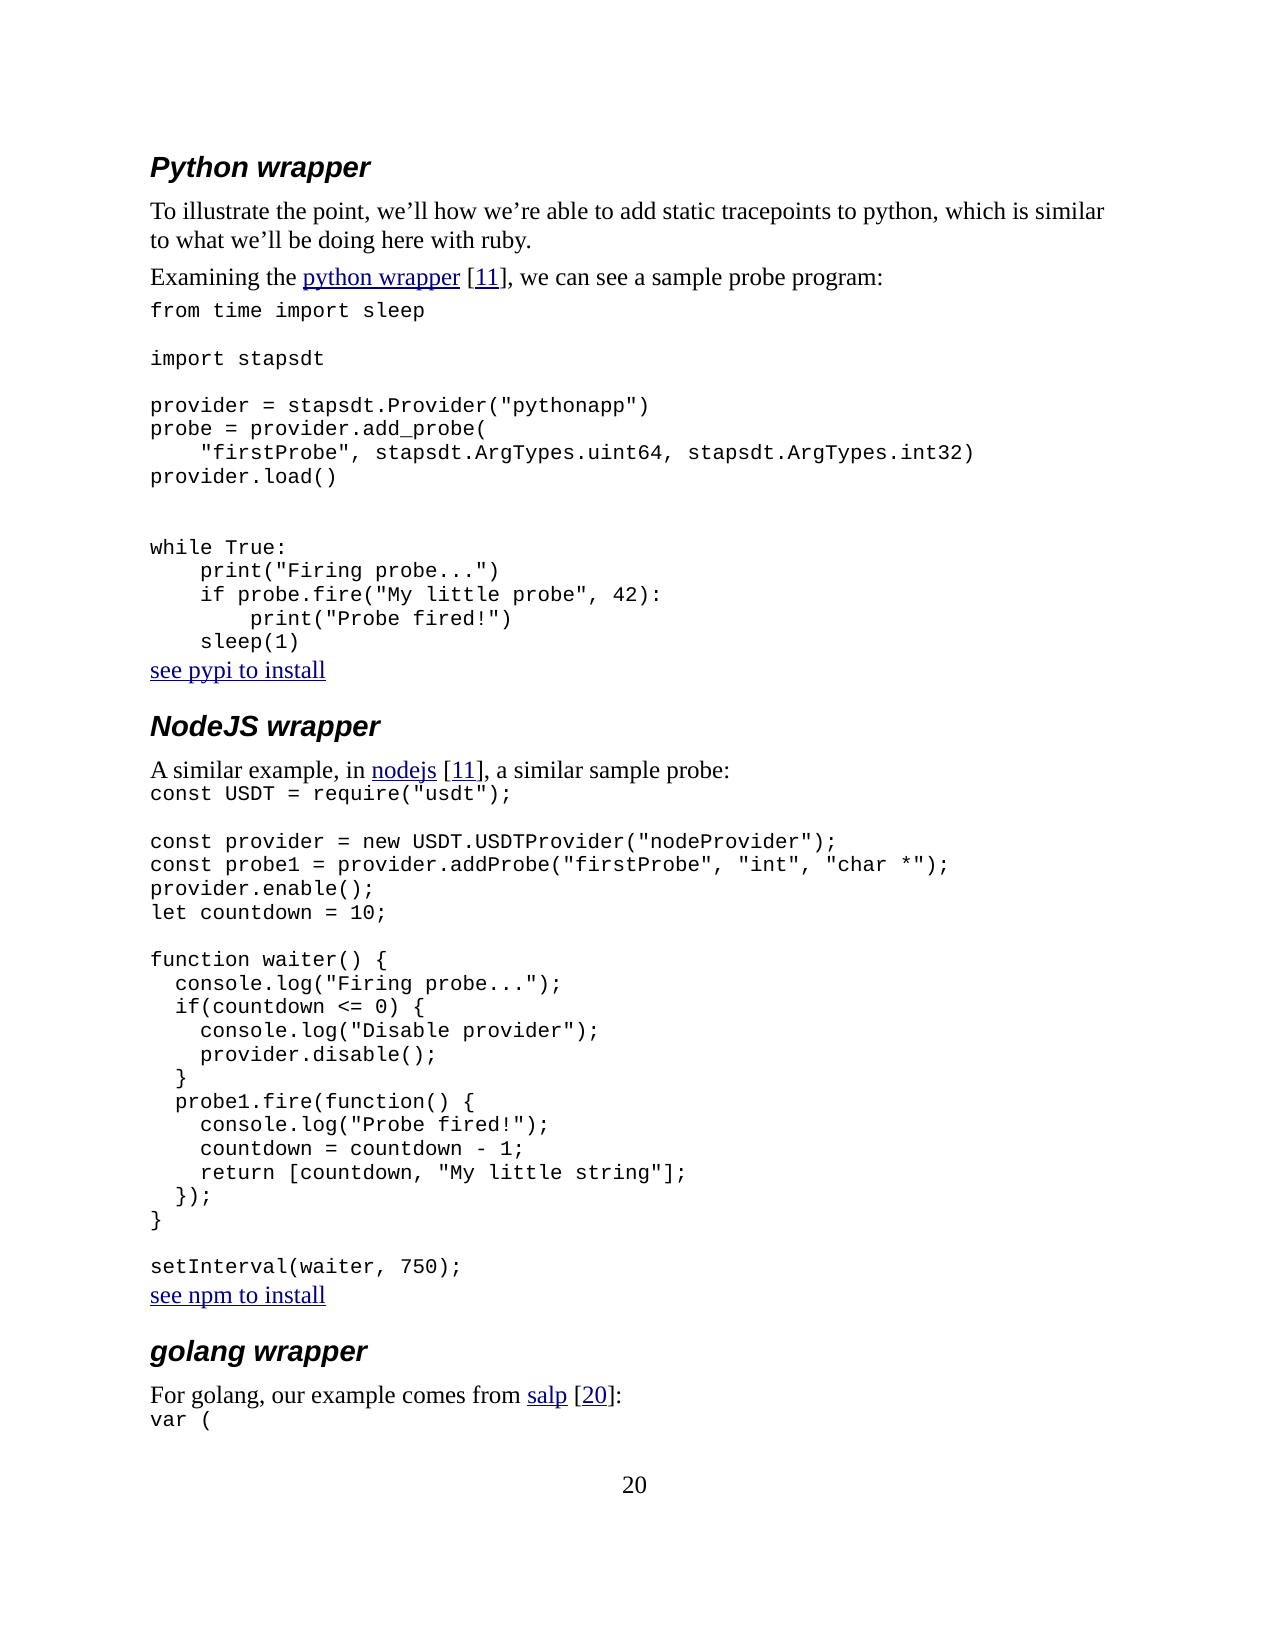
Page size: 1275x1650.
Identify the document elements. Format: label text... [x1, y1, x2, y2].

text For golang, our example comes from salp [20]: [150, 1380, 1125, 1408]
text console.log("Firing probe..."); [150, 973, 1125, 996]
text if(countdown <= 0) { [150, 996, 1125, 1020]
text return [countdown, "My little string"]; [150, 1162, 1125, 1185]
text A similar example, in nodejs [11], a similar sample probe: [150, 755, 1125, 783]
text see pypi to install [150, 655, 1125, 684]
text setInterval(waiter, 750); [150, 1256, 1125, 1280]
text if probe.fire("My little probe", 42): [150, 584, 1125, 608]
subtitle golang wrapper [150, 1334, 1125, 1367]
text while True: [150, 537, 1125, 560]
text countdown = countdown - 1; [150, 1138, 1125, 1162]
text from time import sleep [150, 300, 1125, 324]
text provider = stapsdt.Provider("pythonapp") [150, 395, 1125, 418]
text function waiter() { [150, 949, 1125, 973]
text } [150, 1067, 1125, 1091]
text const USDT = require("usdt"); [150, 783, 1125, 807]
text provider.disable(); [150, 1043, 1125, 1067]
text const probe1 = provider.addProbe("firstProbe", "int", "char *"); [150, 854, 1125, 878]
text To illustrate the point, we’ll how we’re able to add static tracepoints to python, which is similar to what we’ll be doing here with ruby. [150, 196, 1125, 253]
text print("Firing probe...") [150, 560, 1125, 584]
text sleep(1) [150, 631, 1125, 655]
subtitle Python wrapper [150, 150, 1125, 183]
text let countdown = 10; [150, 902, 1125, 925]
text probe = provider.add_probe( [150, 418, 1125, 442]
text "firstProbe", stapsdt.ArgTypes.uint64, stapsdt.ArgTypes.int32) [150, 442, 1125, 466]
text import stapsdt [150, 347, 1125, 371]
text provider.enable(); [150, 878, 1125, 902]
text var ( [150, 1408, 1125, 1432]
text console.log("Probe fired!"); [150, 1114, 1125, 1138]
text print("Probe fired!") [150, 608, 1125, 631]
text } [150, 1209, 1125, 1233]
text probe1.fire(function() { [150, 1091, 1125, 1114]
text }); [150, 1185, 1125, 1209]
text const provider = new USDT.USDTProvider("nodeProvider"); [150, 831, 1125, 854]
subtitle NodeJS wrapper [150, 709, 1125, 742]
text console.log("Disable provider"); [150, 1020, 1125, 1043]
text Examining the python wrapper [11], we can see a sample probe program: [150, 262, 1125, 291]
text see npm to install [150, 1280, 1125, 1309]
text provider.load() [150, 466, 1125, 489]
